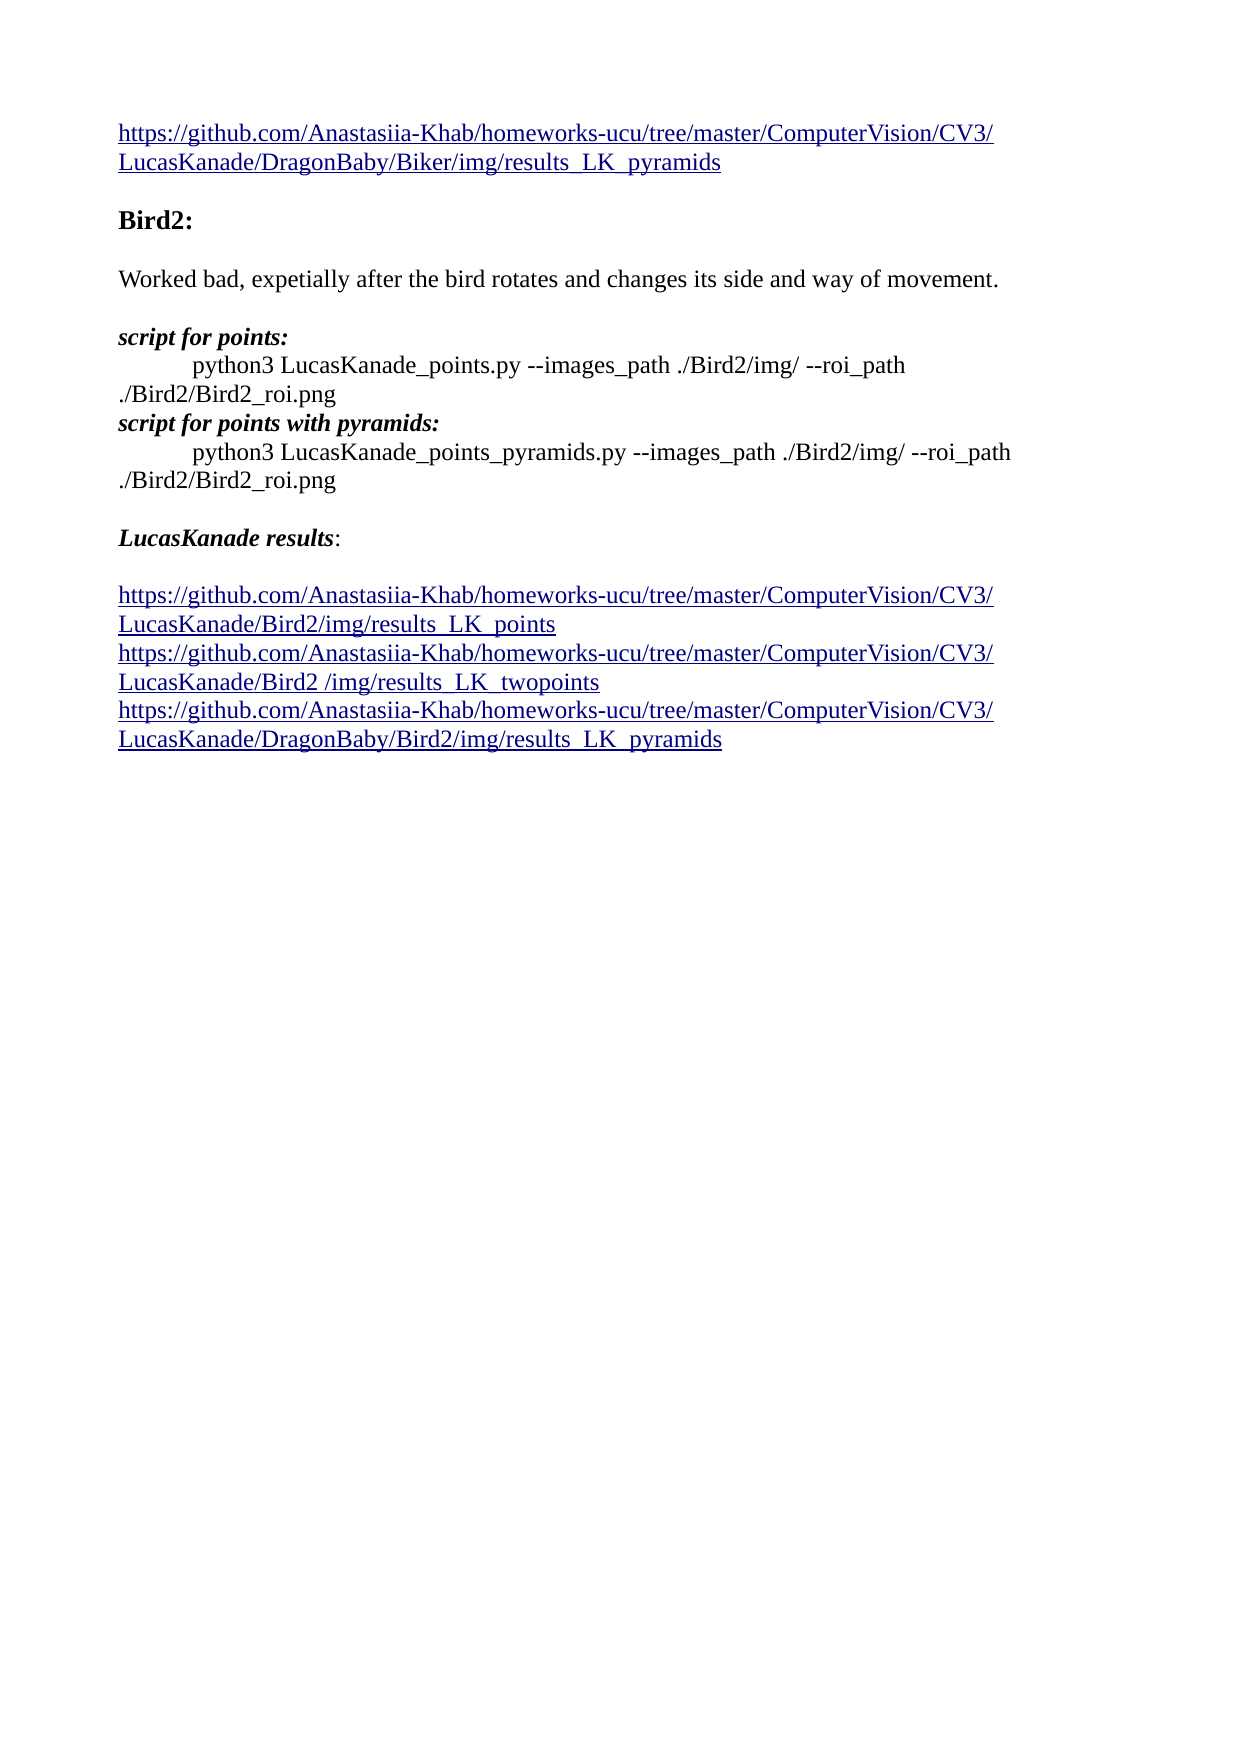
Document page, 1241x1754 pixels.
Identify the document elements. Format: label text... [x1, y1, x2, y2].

text https://github.com/Anastasiia-Khab/homeworks-ucu/tree/master/ComputerVision/CV3/LucasKanade/DragonBaby/Biker/img/results_LK_pyramids [118, 118, 1122, 176]
text https://github.com/Anastasiia-Khab/homeworks-ucu/tree/master/ComputerVision/CV3/LucasKanade/Bird2/img/results_LK_points [118, 581, 1122, 638]
text Worked bad, expetially after the bird rotates and changes its side and way of movement. [118, 264, 1122, 293]
text script for points with pyramids: [118, 408, 1122, 437]
text Bird2: [118, 204, 1122, 236]
text https://github.com/Anastasiia-Khab/homeworks-ucu/tree/master/ComputerVision/CV3/LucasKanade/DragonBaby/Bird2/img/results_LK_pyramids [118, 696, 1122, 753]
text python3 LucasKanade_points.py --images_path ./Bird2/img/ --roi_path ./Bird2/Bird2_roi.png [118, 351, 1122, 408]
text python3 LucasKanade_points_pyramids.py --images_path ./Bird2/img/ --roi_path ./Bird2/Bird2_roi.png [118, 437, 1122, 494]
text LucasKanade results: [118, 523, 1122, 552]
text script for points: [118, 322, 1122, 351]
text https://github.com/Anastasiia-Khab/homeworks-ucu/tree/master/ComputerVision/CV3/LucasKanade/Bird2 /img/results_LK_twopoints [118, 638, 1122, 696]
